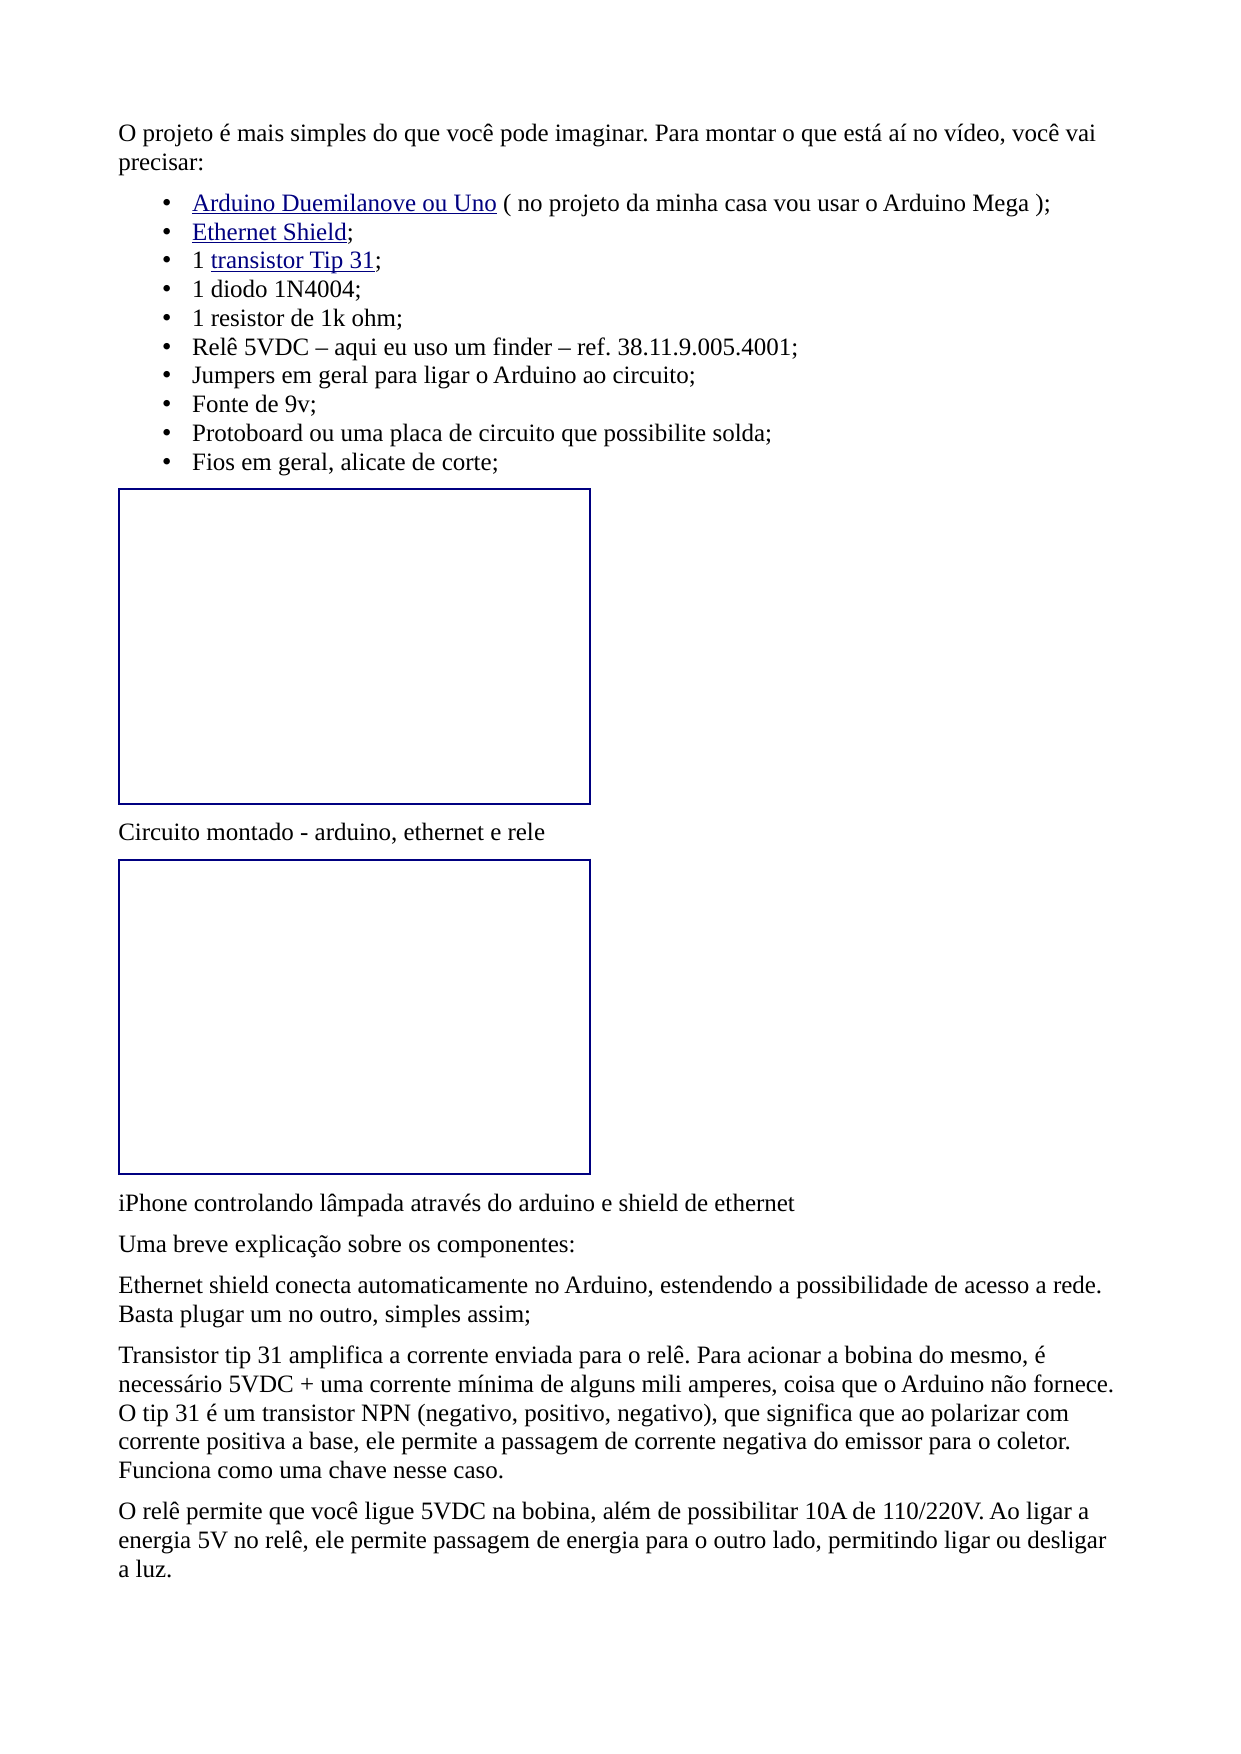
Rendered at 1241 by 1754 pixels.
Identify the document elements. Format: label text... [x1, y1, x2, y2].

list Protoboard ou uma placa de circuito que possibilite solda; [162, 418, 1122, 447]
list Arduino Duemilanove ou Uno ( no projeto da minha casa vou usar o Arduino Mega ); [162, 188, 1122, 217]
list Relê 5VDC – aqui eu uso um finder – ref. 38.11.9.005.4001; [162, 332, 1122, 361]
text iPhone controlando lâmpada através do arduino e shield de ethernet [118, 1188, 1122, 1216]
list Fonte de 9v; [162, 389, 1122, 418]
text Uma breve explicação sobre os componentes: [118, 1229, 1122, 1258]
text O projeto é mais simples do que você pode imaginar. Para montar o que está aí no vídeo, você vai precisar: [118, 118, 1122, 176]
text O relê permite que você ligue 5VDC na bobina, além de possibilitar 10A de 110/220V. Ao ligar a energia 5V no relê, ele permite passagem de energia para o outro lado, permitindo ligar ou desligar a luz. [118, 1496, 1122, 1583]
list Fios em geral, alicate de corte; [162, 447, 1122, 476]
list 1 transistor Tip 31; [162, 246, 1122, 274]
list 1 diodo 1N4004; [162, 274, 1122, 303]
text Ethernet shield conecta automaticamente no Arduino, estendendo a possibilidade de acesso a rede. Basta plugar um no outro, simples assim; [118, 1270, 1122, 1328]
text Transistor tip 31 amplifica a corrente enviada para o relê. Para acionar a bobina do mesmo, é necessário 5VDC + uma corrente mínima de alguns mili amperes, coisa que o Arduino não fornece. O tip 31 é um transistor NPN (negativo, positivo, negativo), que significa que ao polarizar com corrente positiva a base, ele permite a passagem de corrente negativa do emissor para o coletor. Funciona como uma chave nesse caso. [118, 1340, 1122, 1484]
list Ethernet Shield; [162, 217, 1122, 246]
list Jumpers em geral para ligar o Arduino ao circuito; [162, 361, 1122, 389]
text Circuito montado - arduino, ethernet e rele [118, 817, 1122, 846]
list 1 resistor de 1k ohm; [162, 303, 1122, 332]
